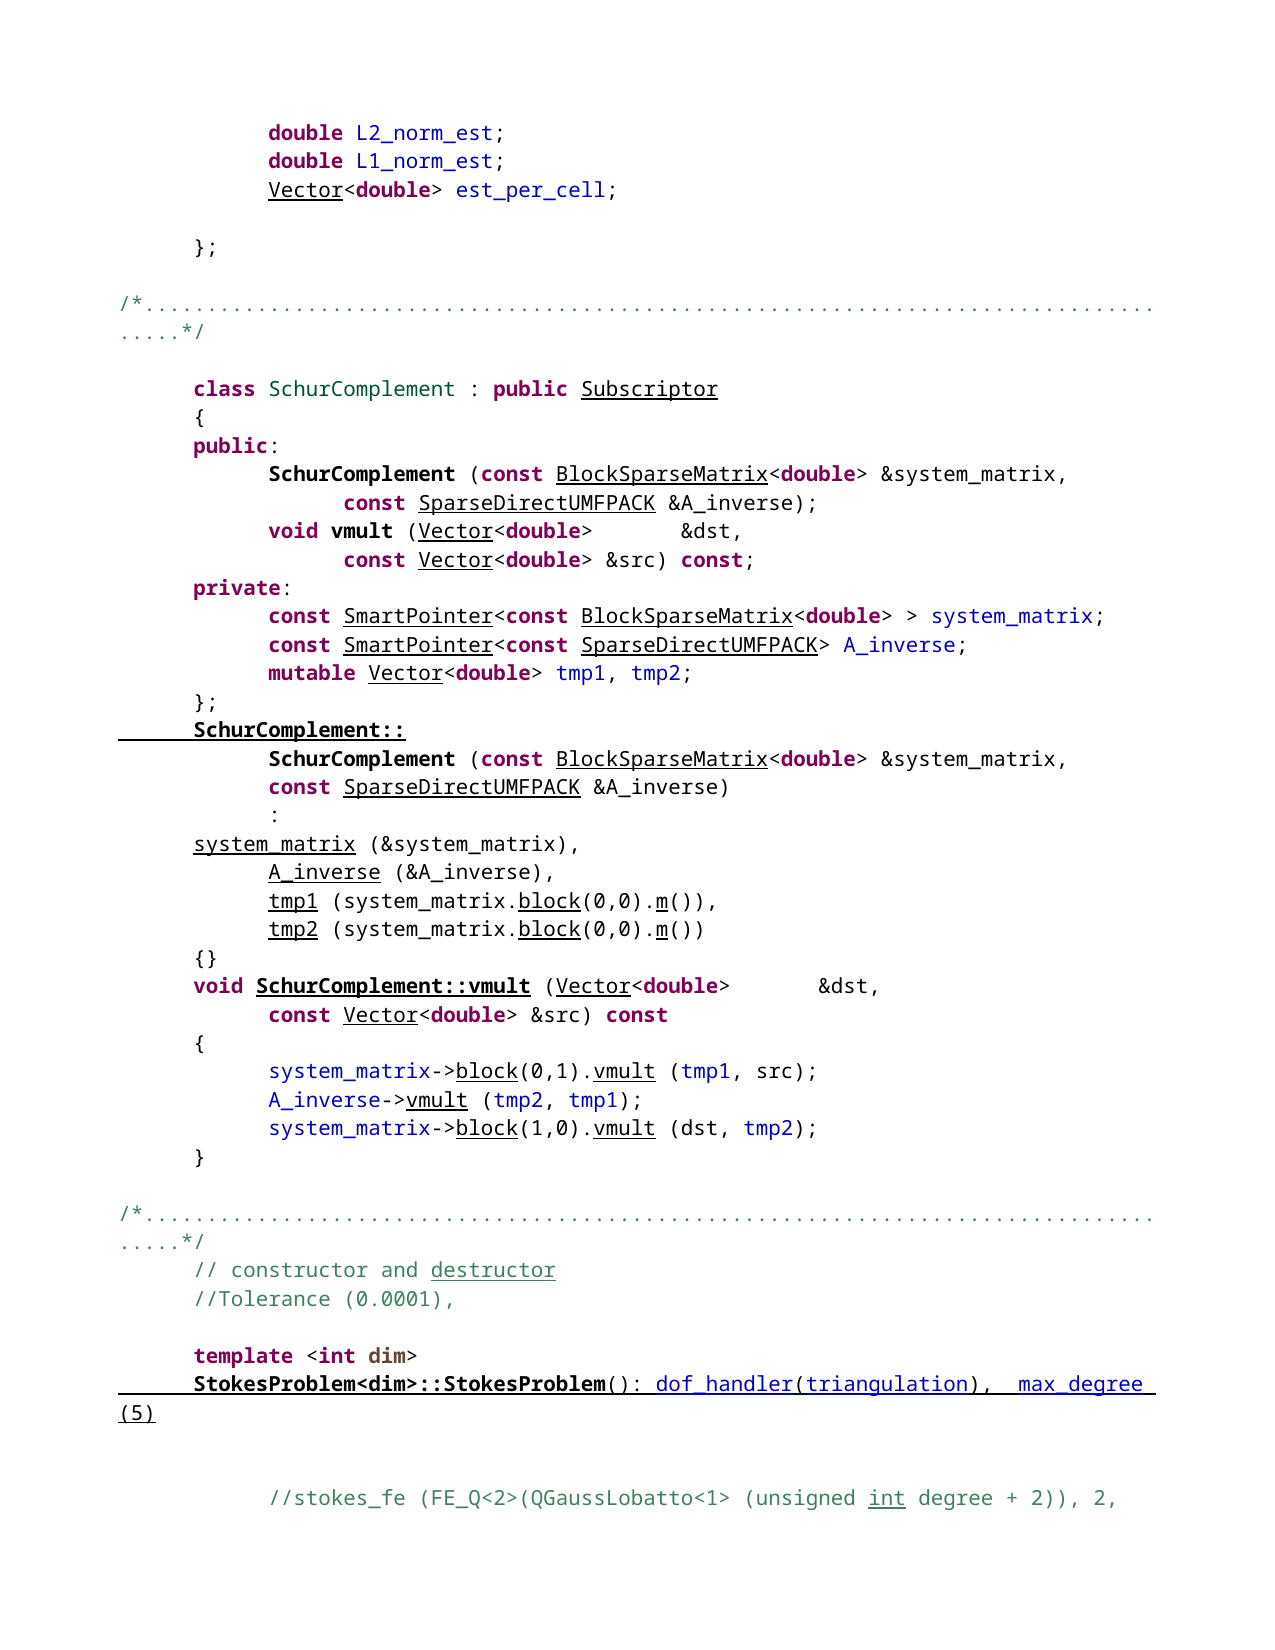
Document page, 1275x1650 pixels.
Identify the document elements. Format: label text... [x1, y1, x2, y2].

text double L2_norm_est; [118, 118, 1157, 147]
text const SparseDirectUMFPACK &A_inverse); [118, 488, 1157, 516]
text void SchurComplement::vmult (Vector<double> &dst, [118, 971, 1157, 1000]
text A_inverse (&A_inverse), [118, 857, 1157, 886]
text system_matrix (&system_matrix), [118, 829, 1157, 857]
text void vmult (Vector<double> &dst, [118, 516, 1157, 545]
text {} [118, 943, 1157, 971]
text //Tolerance (0.0001), [118, 1284, 1157, 1312]
text { [118, 402, 1157, 431]
text StokesProblem<dim>::StokesProblem(): dof_handler(triangulation), max_degree (5) [118, 1369, 1157, 1426]
text : [118, 801, 1157, 829]
text const SparseDirectUMFPACK &A_inverse) [118, 772, 1157, 801]
text }; [118, 687, 1157, 715]
text tmp2 (system_matrix.block(0,0).m()) [118, 914, 1157, 943]
text private: [118, 573, 1157, 602]
text //stokes_fe (FE_Q<2>(QGaussLobatto<1> (unsigned int degree + 2)), 2, [118, 1483, 1157, 1512]
text const SmartPointer<const BlockSparseMatrix<double> > system_matrix; [118, 602, 1157, 630]
text // constructor and destructor [118, 1256, 1157, 1284]
text system_matrix->block(0,1).vmult (tmp1, src); [118, 1057, 1157, 1085]
text const SmartPointer<const SparseDirectUMFPACK> A_inverse; [118, 630, 1157, 658]
text const Vector<double> &src) const [118, 1000, 1157, 1028]
text SchurComplement (const BlockSparseMatrix<double> &system_matrix, [118, 459, 1157, 488]
text const Vector<double> &src) const; [118, 545, 1157, 573]
text SchurComplement:: [118, 715, 1157, 744]
text SchurComplement (const BlockSparseMatrix<double> &system_matrix, [118, 744, 1157, 772]
text system_matrix->block(1,0).vmult (dst, tmp2); [118, 1113, 1157, 1142]
text }; [118, 232, 1157, 260]
text /*......................................................................................*/ [118, 1170, 1157, 1256]
text /*......................................................................................*/ [118, 260, 1157, 346]
text mutable Vector<double> tmp1, tmp2; [118, 658, 1157, 687]
text tmp1 (system_matrix.block(0,0).m()), [118, 886, 1157, 914]
text public: [118, 431, 1157, 459]
text Vector<double> est_per_cell; [118, 175, 1157, 203]
text { [118, 1028, 1157, 1057]
text } [118, 1142, 1157, 1170]
text template <int dim> [118, 1341, 1157, 1369]
text double L1_norm_est; [118, 147, 1157, 175]
text class SchurComplement : public Subscriptor [118, 374, 1157, 402]
text A_inverse->vmult (tmp2, tmp1); [118, 1085, 1157, 1113]
